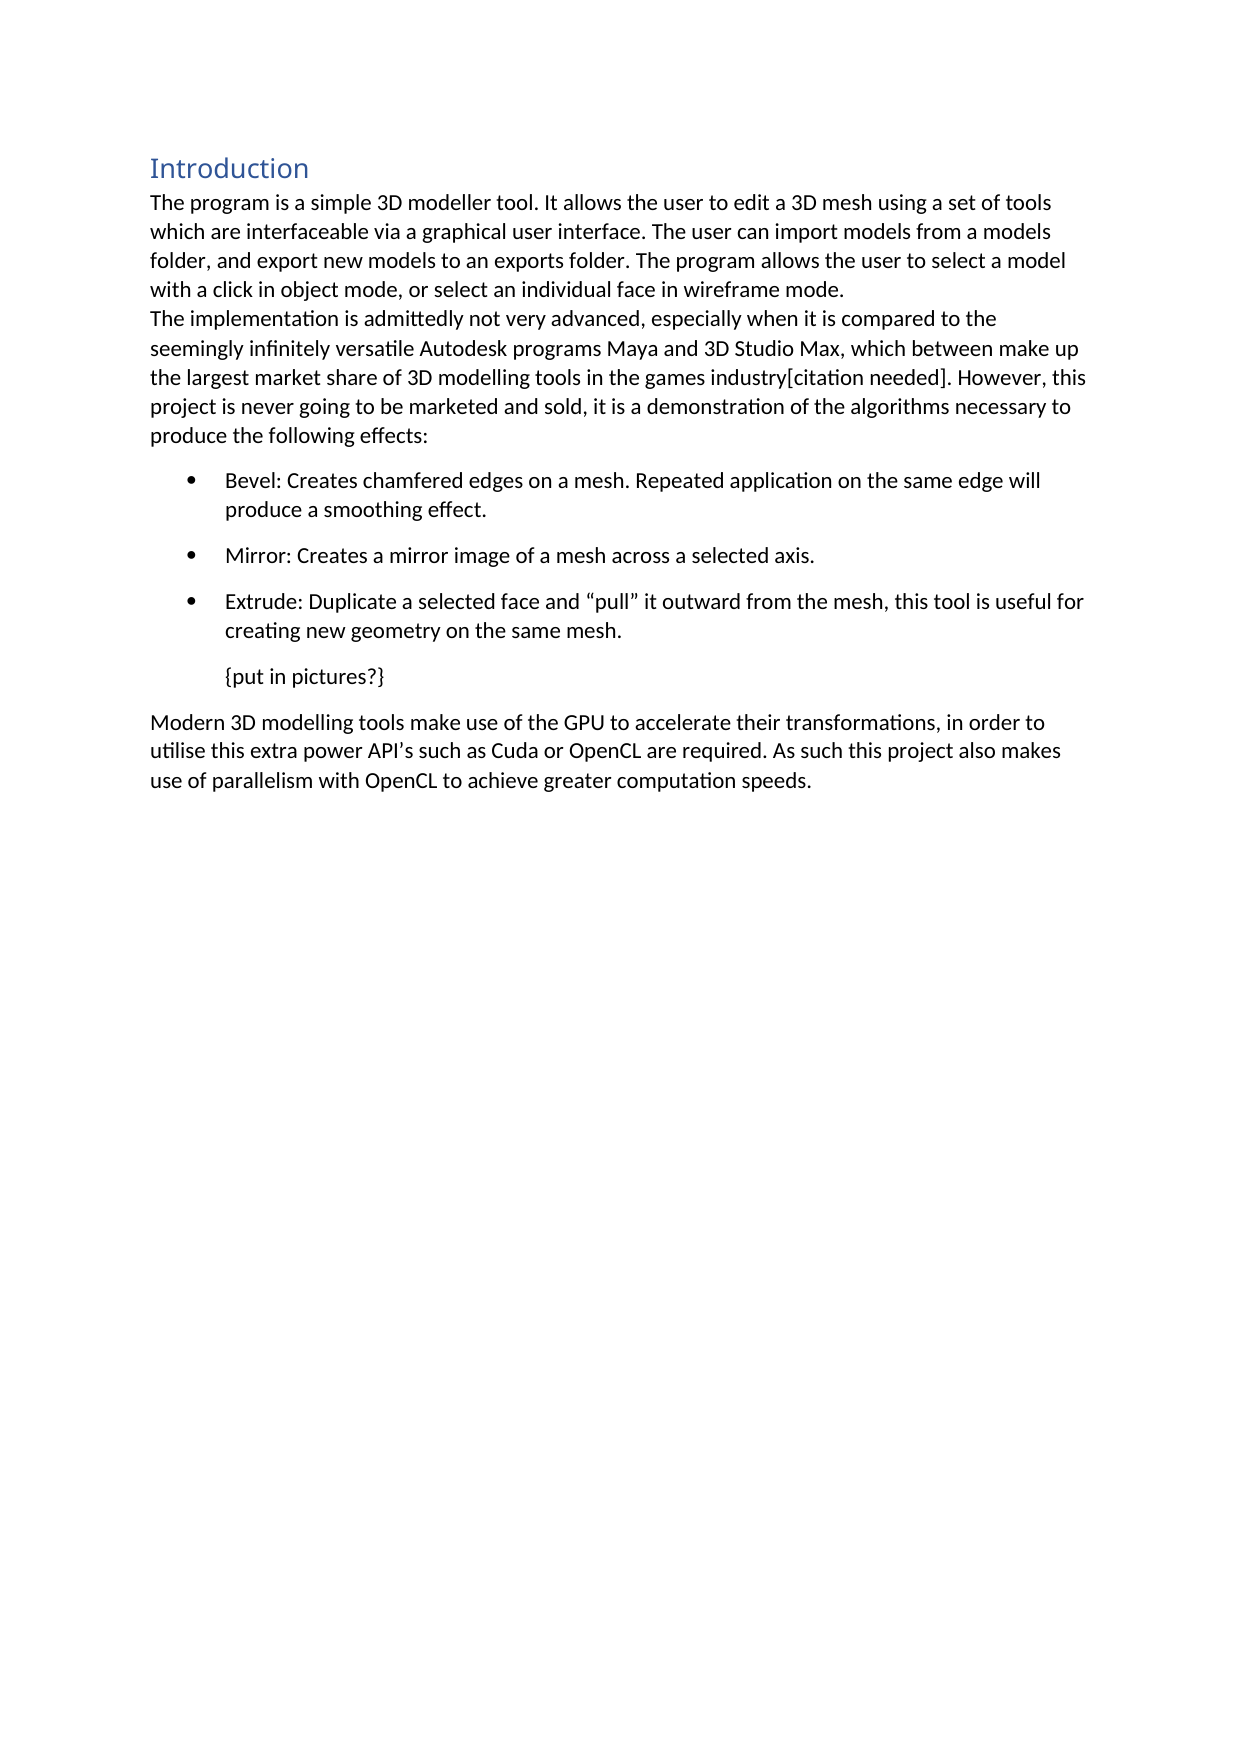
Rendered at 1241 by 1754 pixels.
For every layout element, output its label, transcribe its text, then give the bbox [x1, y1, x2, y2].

subtitle Introduction [150, 150, 1090, 187]
list Mirror: Creates a mirror image of a mesh across a selected axis. [187, 541, 1090, 569]
list Extrude: Duplicate a selected face and “pull” it outward from the mesh, this tool is useful for creating new geometry on the same mesh. [187, 587, 1090, 644]
list Bevel: Creates chamfered edges on a mesh. Repeated application on the same edge will produce a smoothing effect. [187, 467, 1090, 524]
text Modern 3D modelling tools make use of the GPU to accelerate their transformations, in order to utilise this extra power API’s such as Cuda or OpenCL are required. As such this project also makes use of parallelism with OpenCL to achieve greater computation speeds. [150, 708, 1090, 794]
list {put in pictures?} [225, 662, 1090, 690]
text The program is a simple 3D modeller tool. It allows the user to edit a 3D mesh using a set of tools which are interfaceable via a graphical user interface. The user can import models from a models folder, and export new models to an exports folder. The program allows the user to select a model with a click in object mode, or select an individual face in wireframe mode. The implementation is admittedly not very advanced, especially when it is compared to the seemingly infinitely versatile Autodesk programs Maya and 3D Studio Max, which between make up the largest market share of 3D modelling tools in the games industry[citation needed]. However, this project is never going to be marketed and sold, it is a demonstration of the algorithms necessary to produce the following effects: [150, 188, 1090, 449]
